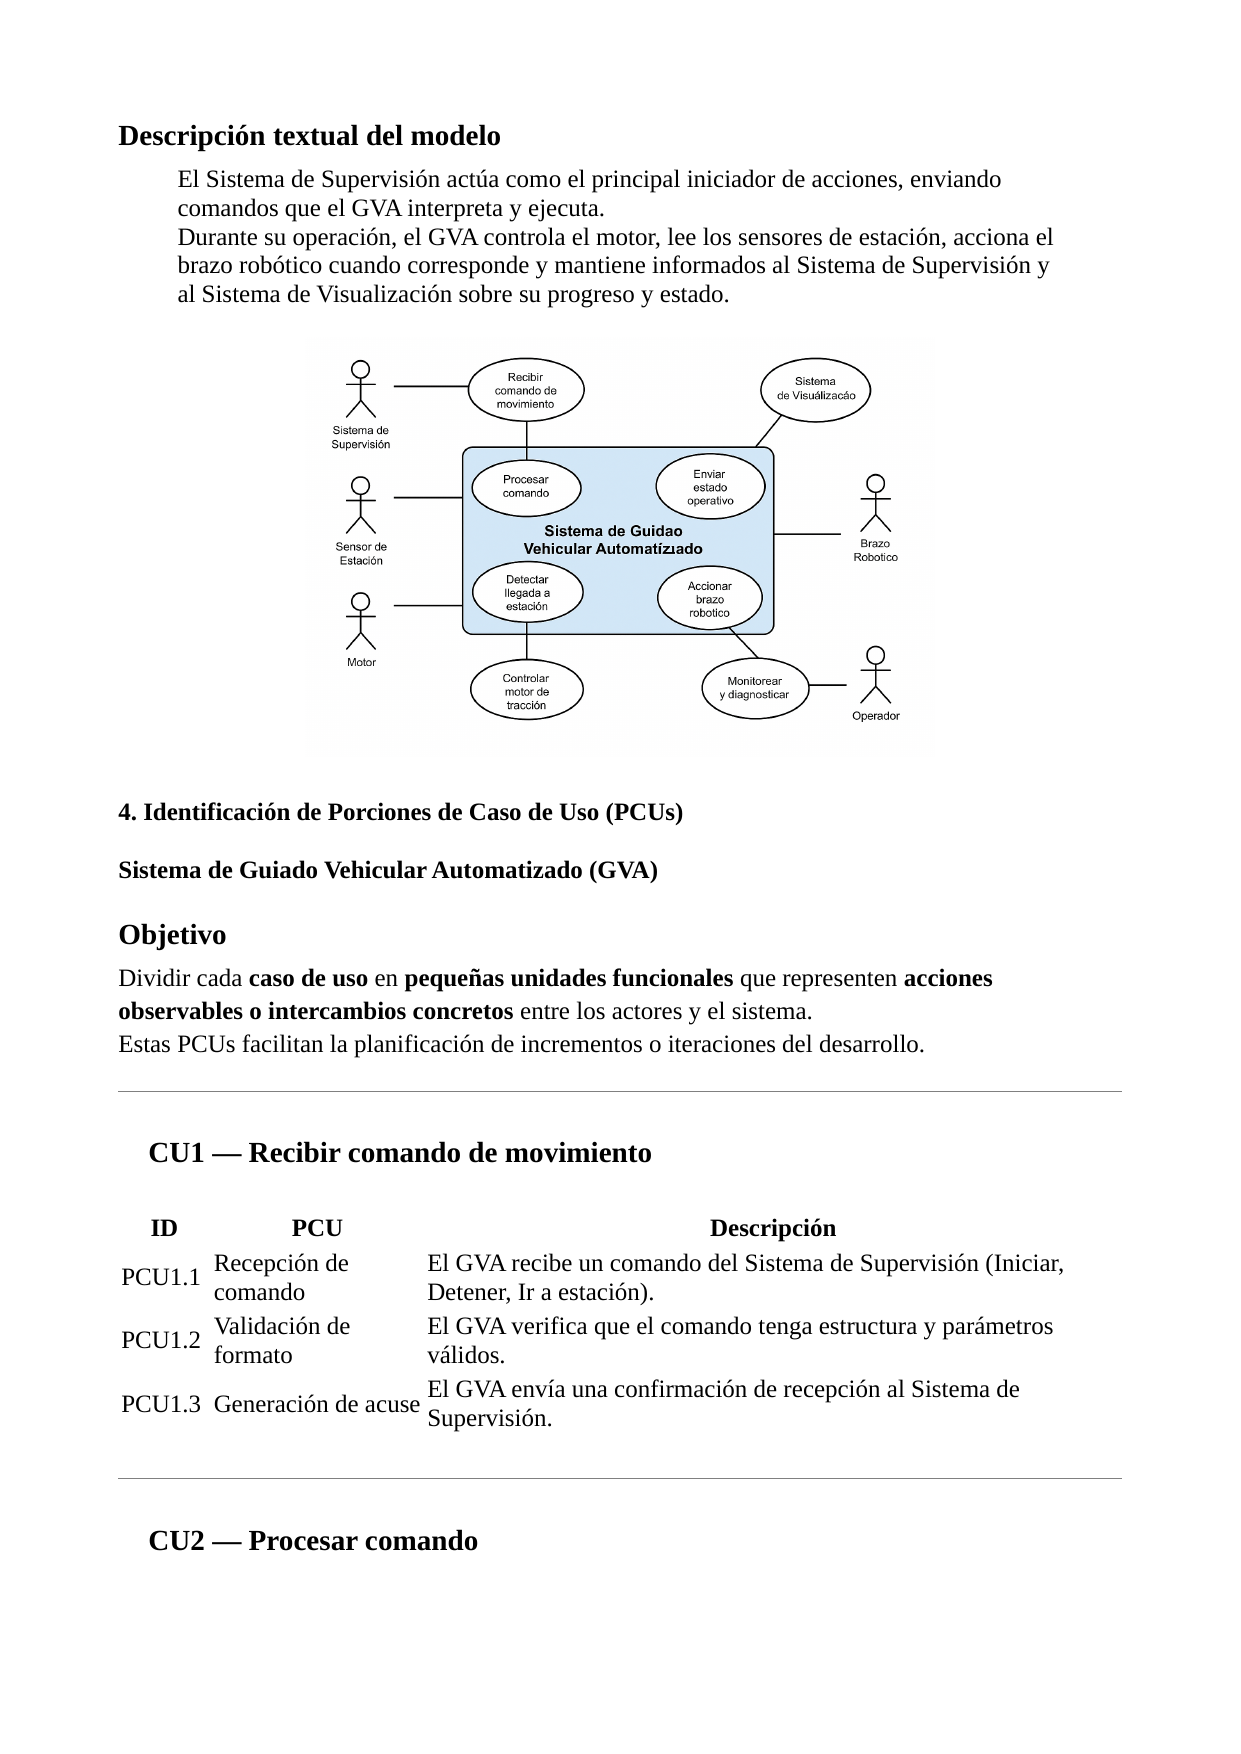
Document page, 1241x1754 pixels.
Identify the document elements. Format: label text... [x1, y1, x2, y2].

subtitle 🔹 CU2 — Procesar comando [118, 1523, 1122, 1556]
subtitle Descripción textual del modelo [118, 118, 1122, 152]
table_cell PCU1.2 [118, 1308, 211, 1372]
table_cell Recepción de comando [211, 1245, 424, 1308]
table_header ID [118, 1210, 211, 1245]
table_header Descripción [424, 1210, 1122, 1245]
table_header PCU [211, 1210, 424, 1245]
subtitle Objetivo [118, 917, 1122, 951]
text Dividir cada caso de uso en pequeñas unidades funcionales que representen acciones observables o intercambios concretos entre los actores y el sistema. Estas PCUs facilitan la planificación de incrementos o iteraciones del desarrollo. [118, 963, 1122, 1058]
text 4. Identificación de Porciones de Caso de Uso (PCUs) [118, 797, 1122, 826]
text Sistema de Guiado Vehicular Automatizado (GVA) [118, 855, 1122, 884]
table_cell Validación de formato [211, 1308, 424, 1372]
table_cell PCU1.3 [118, 1372, 211, 1435]
table_cell Generación de acuse [211, 1372, 424, 1435]
text El Sistema de Supervisión actúa como el principal iniciador de acciones, enviando comandos que el GVA interpreta y ejecuta. Durante su operación, el GVA controla el motor, lee los sensores de estación, acciona el brazo robótico cuando corresponde y mantiene informados al Sistema de Supervisión y al Sistema de Visualización sobre su progreso y estado. [177, 164, 1063, 308]
table_cell El GVA envía una confirmación de recepción al Sistema de Supervisión. [424, 1372, 1122, 1435]
table_cell El GVA verifica que el comando tenga estructura y parámetros válidos. [424, 1308, 1122, 1372]
table_cell El GVA recibe un comando del Sistema de Supervisión (Iniciar, Detener, Ir a estación). [424, 1245, 1122, 1308]
table_cell PCU1.1 [118, 1245, 211, 1308]
subtitle 🔹 CU1 — Recibir comando de movimiento [118, 1136, 1122, 1169]
picture [305, 337, 935, 757]
